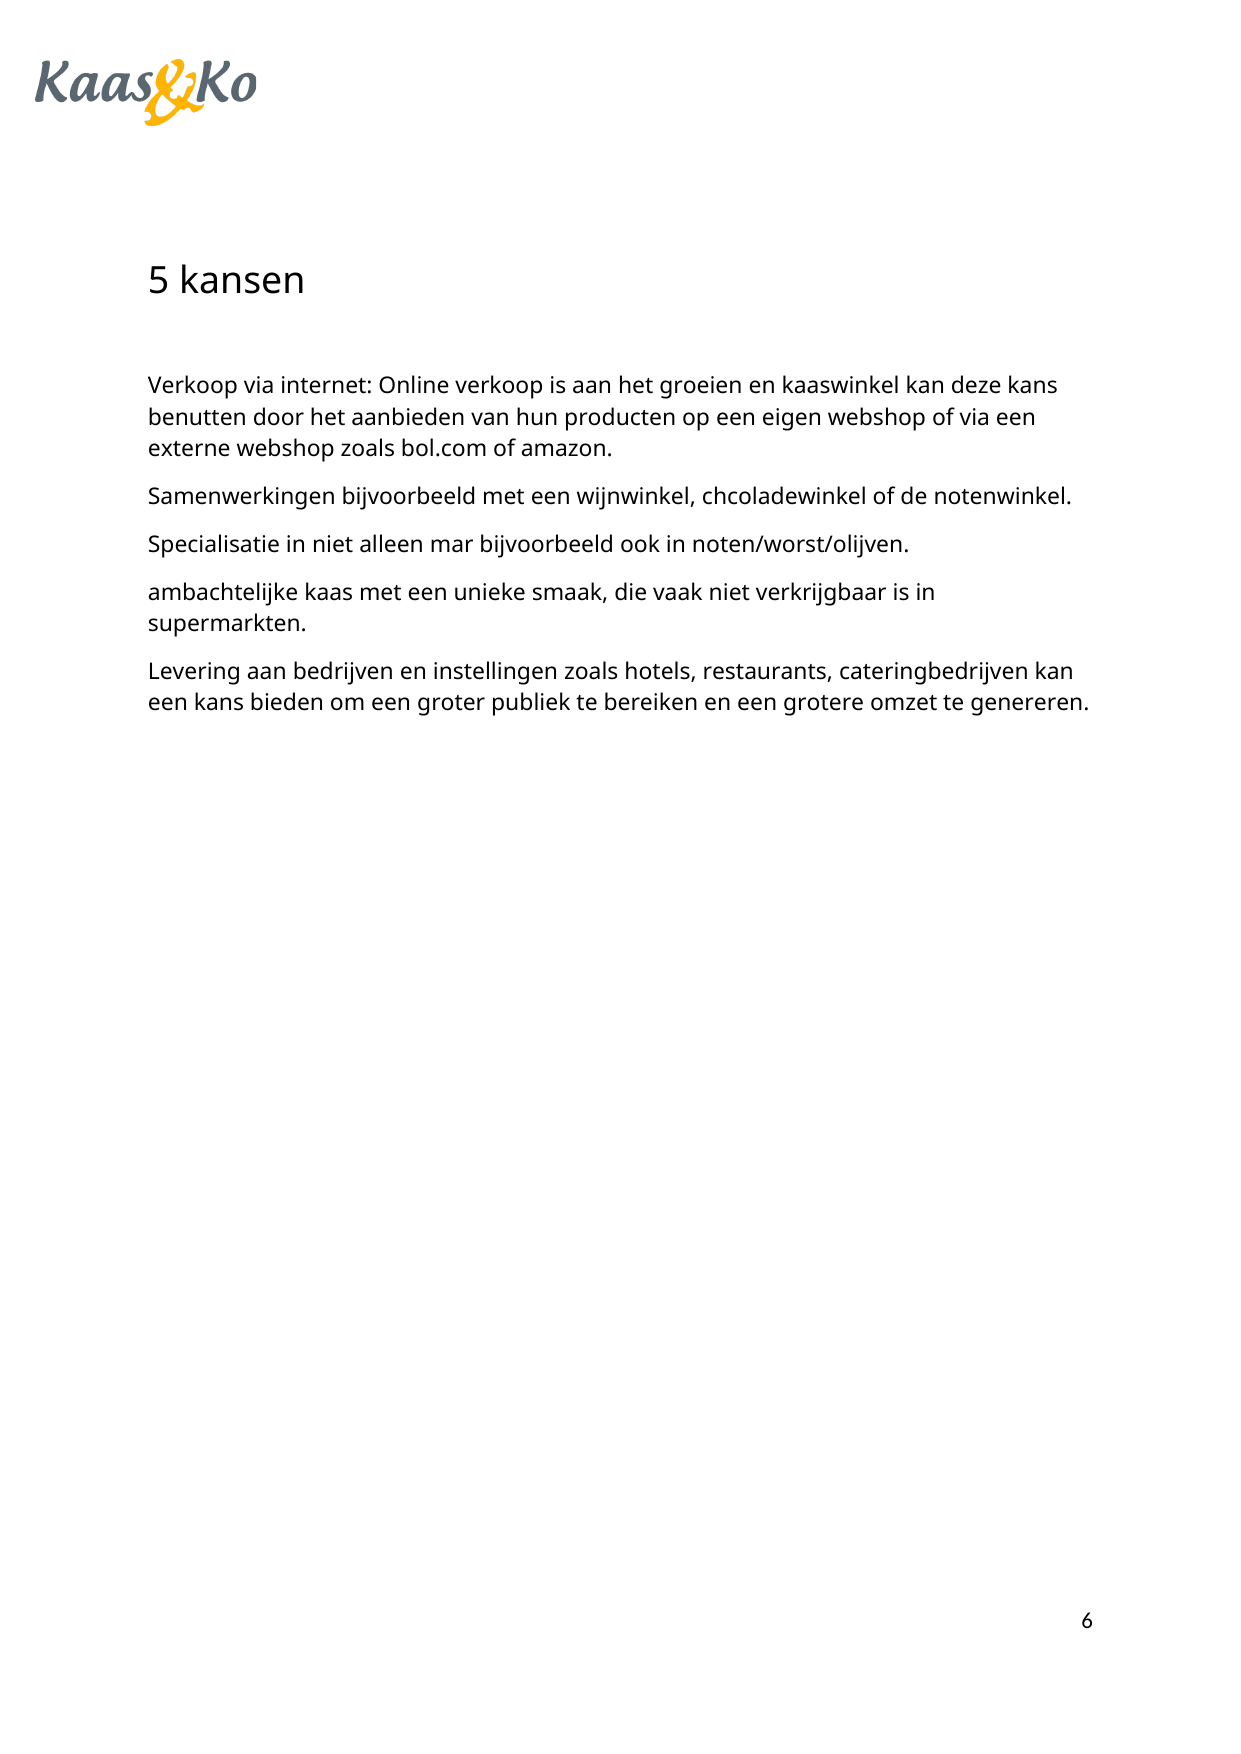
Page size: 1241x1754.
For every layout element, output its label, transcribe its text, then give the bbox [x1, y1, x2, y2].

text 5 kansen [148, 254, 1093, 305]
text Verkoop via internet: Online verkoop is aan het groeien en kaaswinkel kan deze kans benutten door het aanbieden van hun producten op een eigen webshop of via een externe webshop zoals bol.com of amazon. [148, 369, 1093, 463]
text ambachtelijke kaas met een unieke smaak, die vaak niet verkrijgbaar is in supermarkten. [148, 576, 1093, 638]
text Levering aan bedrijven en instellingen zoals hotels, restaurants, cateringbedrijven kan een kans bieden om een groter publiek te bereiken en een grotere omzet te genereren. [148, 655, 1093, 717]
text Samenwerkingen bijvoorbeeld met een wijnwinkel, chcoladewinkel of de notenwinkel. [148, 480, 1093, 511]
text Specialisatie in niet alleen mar bijvoorbeeld ook in noten/worst/olijven. [148, 528, 1093, 559]
